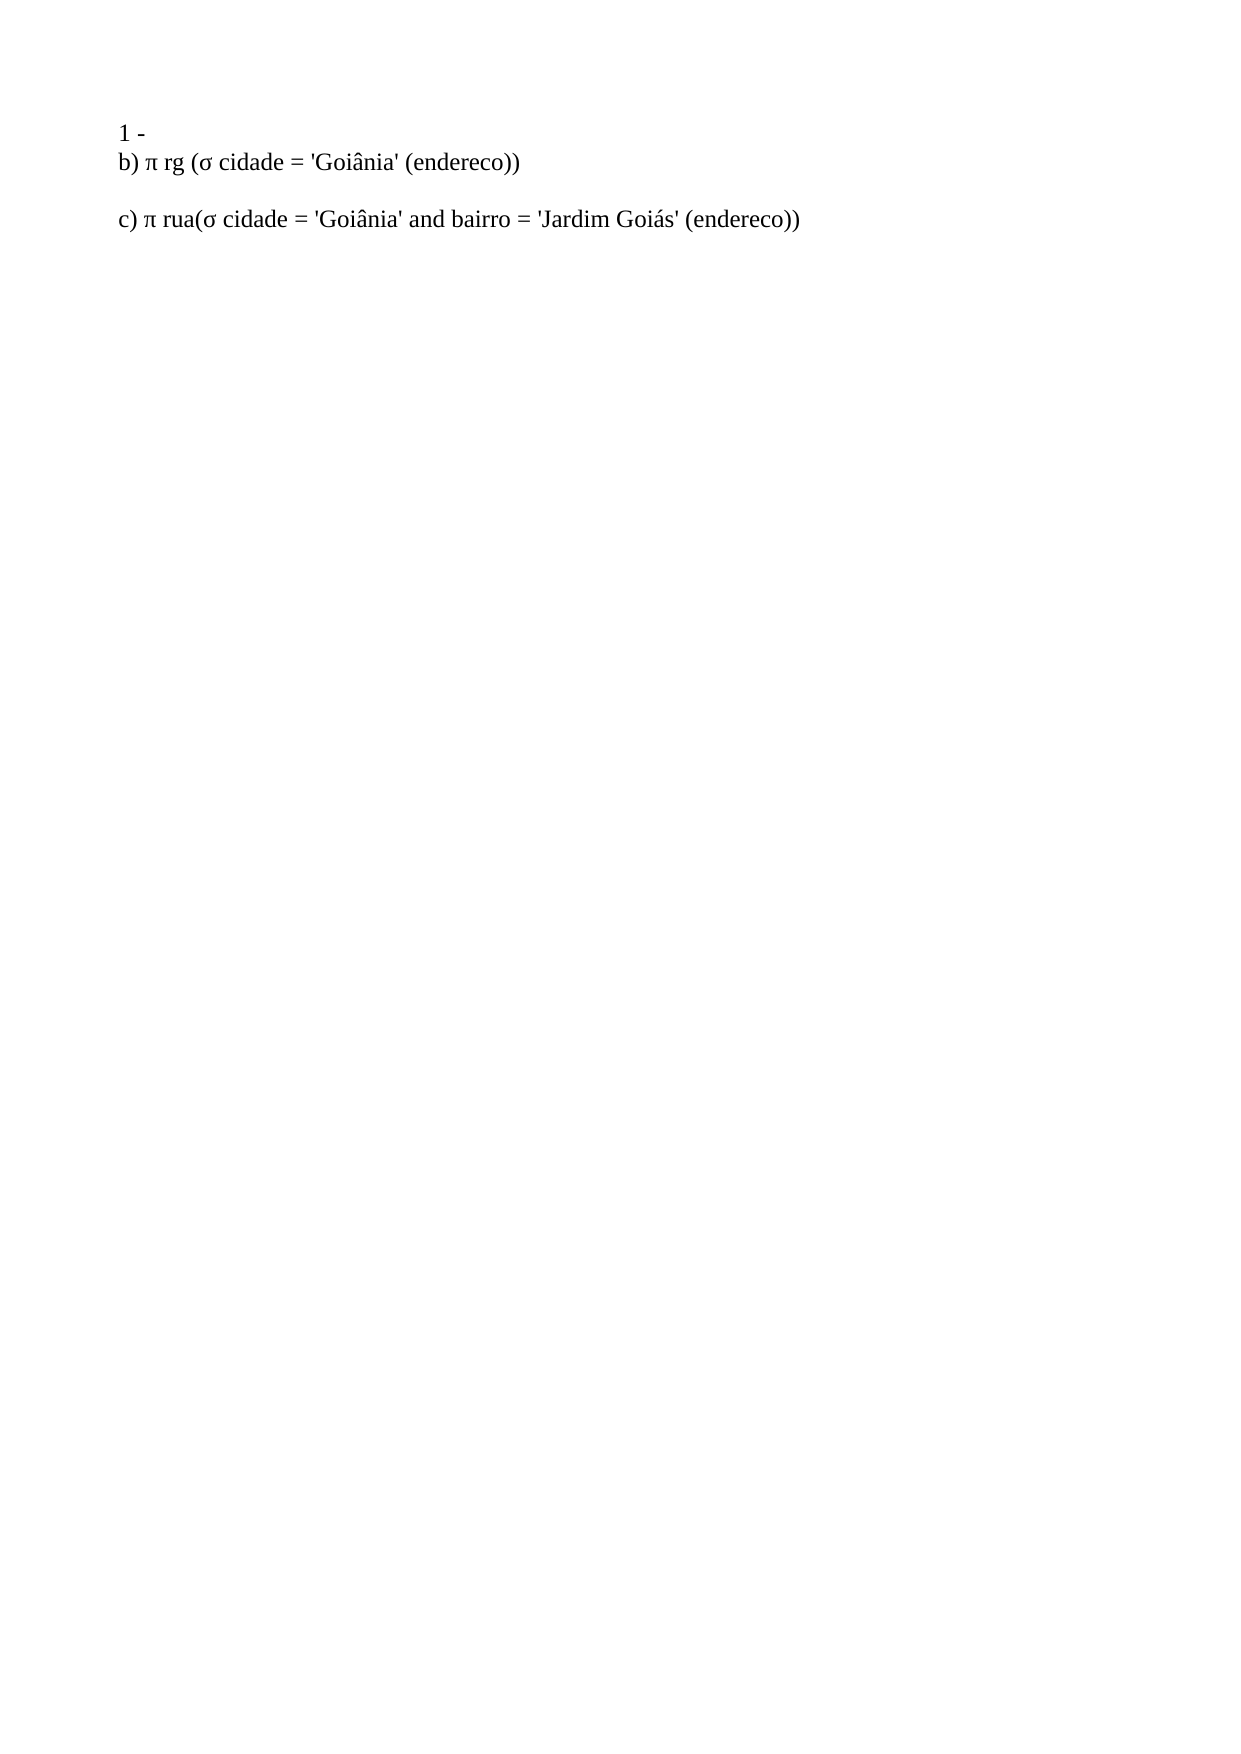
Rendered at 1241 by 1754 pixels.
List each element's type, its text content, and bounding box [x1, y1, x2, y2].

text 1 - [118, 118, 1122, 147]
text b) π rg (σ cidade = 'Goiânia' (endereco)) [118, 147, 1122, 176]
text c) π rua(σ cidade = 'Goiânia' and bairro = 'Jardim Goiás' (endereco)) [118, 204, 1122, 233]
